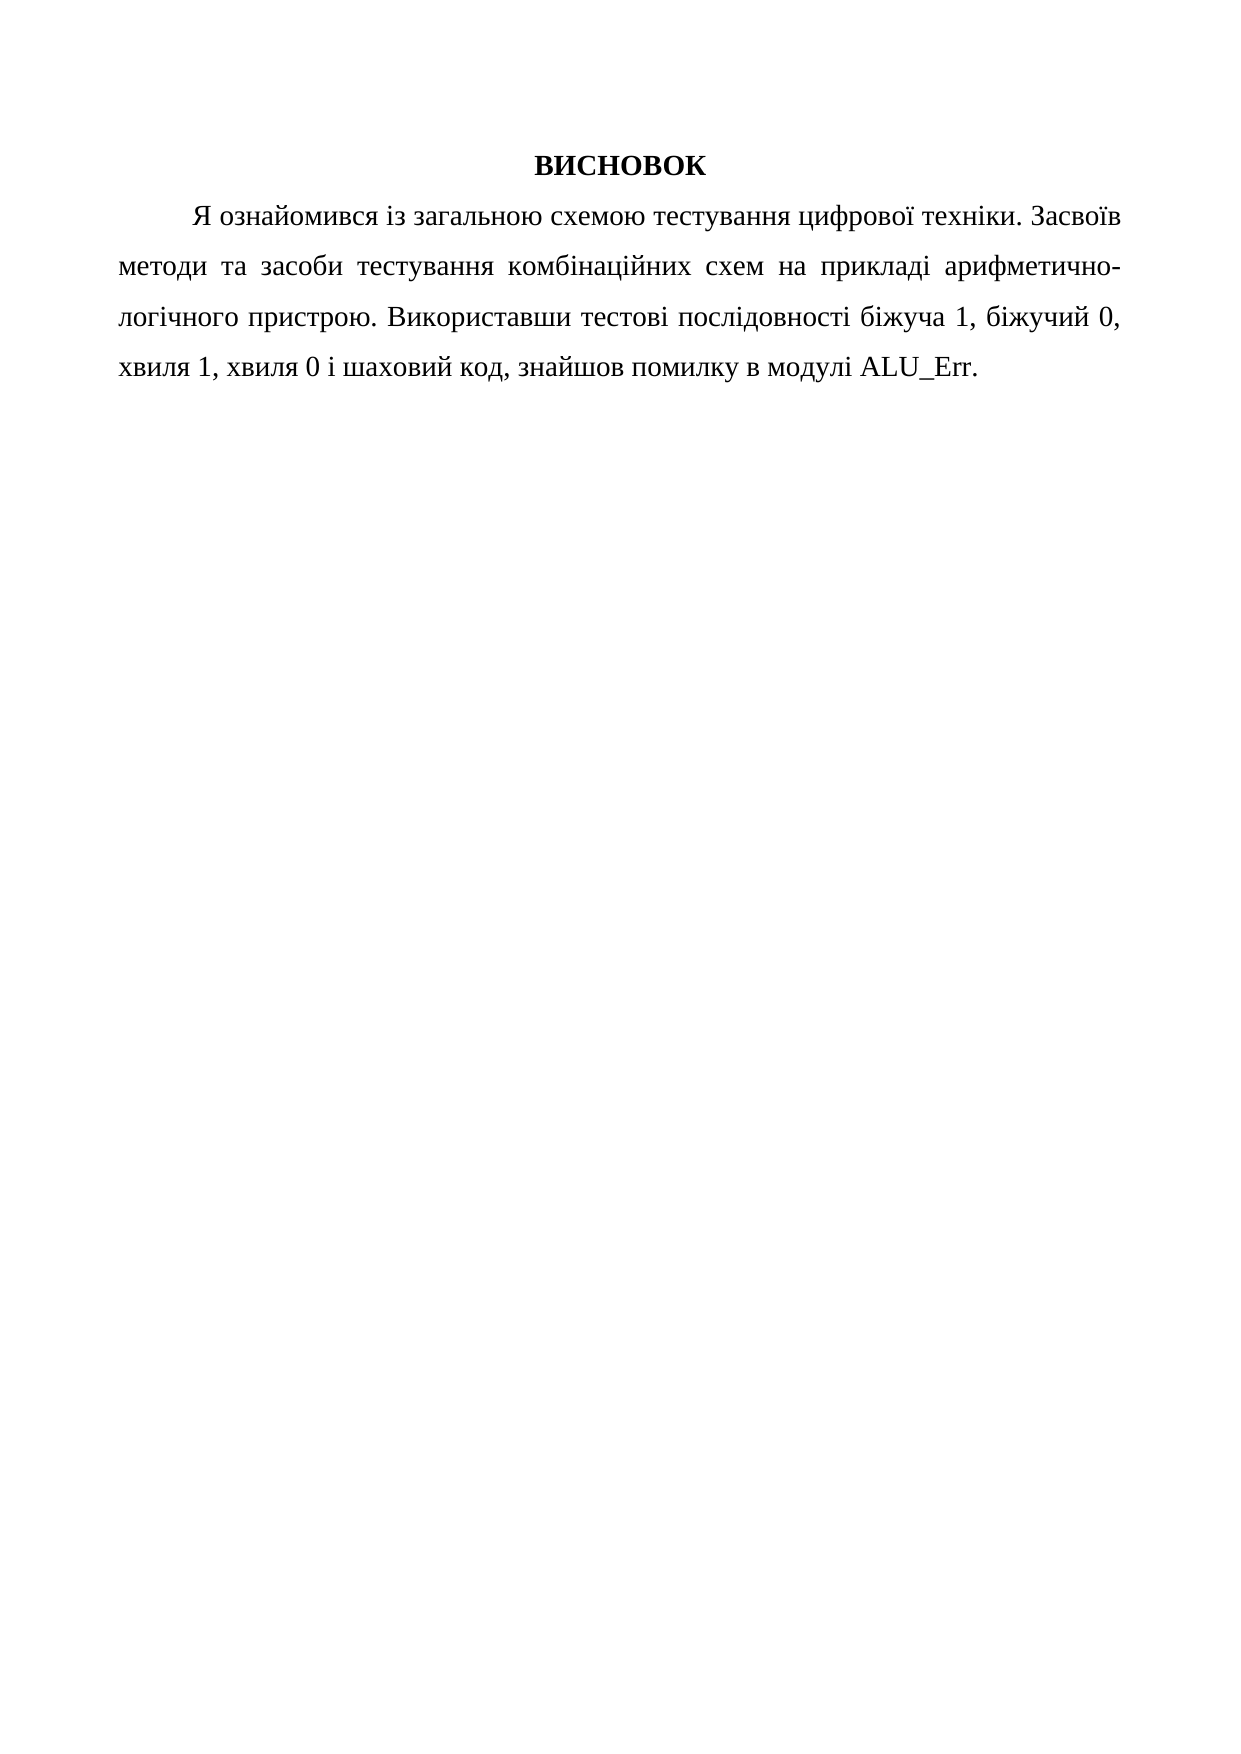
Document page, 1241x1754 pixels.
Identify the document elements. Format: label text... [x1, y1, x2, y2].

text Я ознайомився із загальною схемою тестування цифрової техніки. Засвоїв методи та засоби тестування комбінаційних схем на прикладі арифметично-логічного пристрою. Використавши тестові послідовності біжуча 1, біжучий 0, хвиля 1, хвиля 0 і шаховий код, знайшов помилку в модулі ALU_Err. [118, 198, 1122, 382]
subtitle Висновок [118, 148, 1122, 181]
